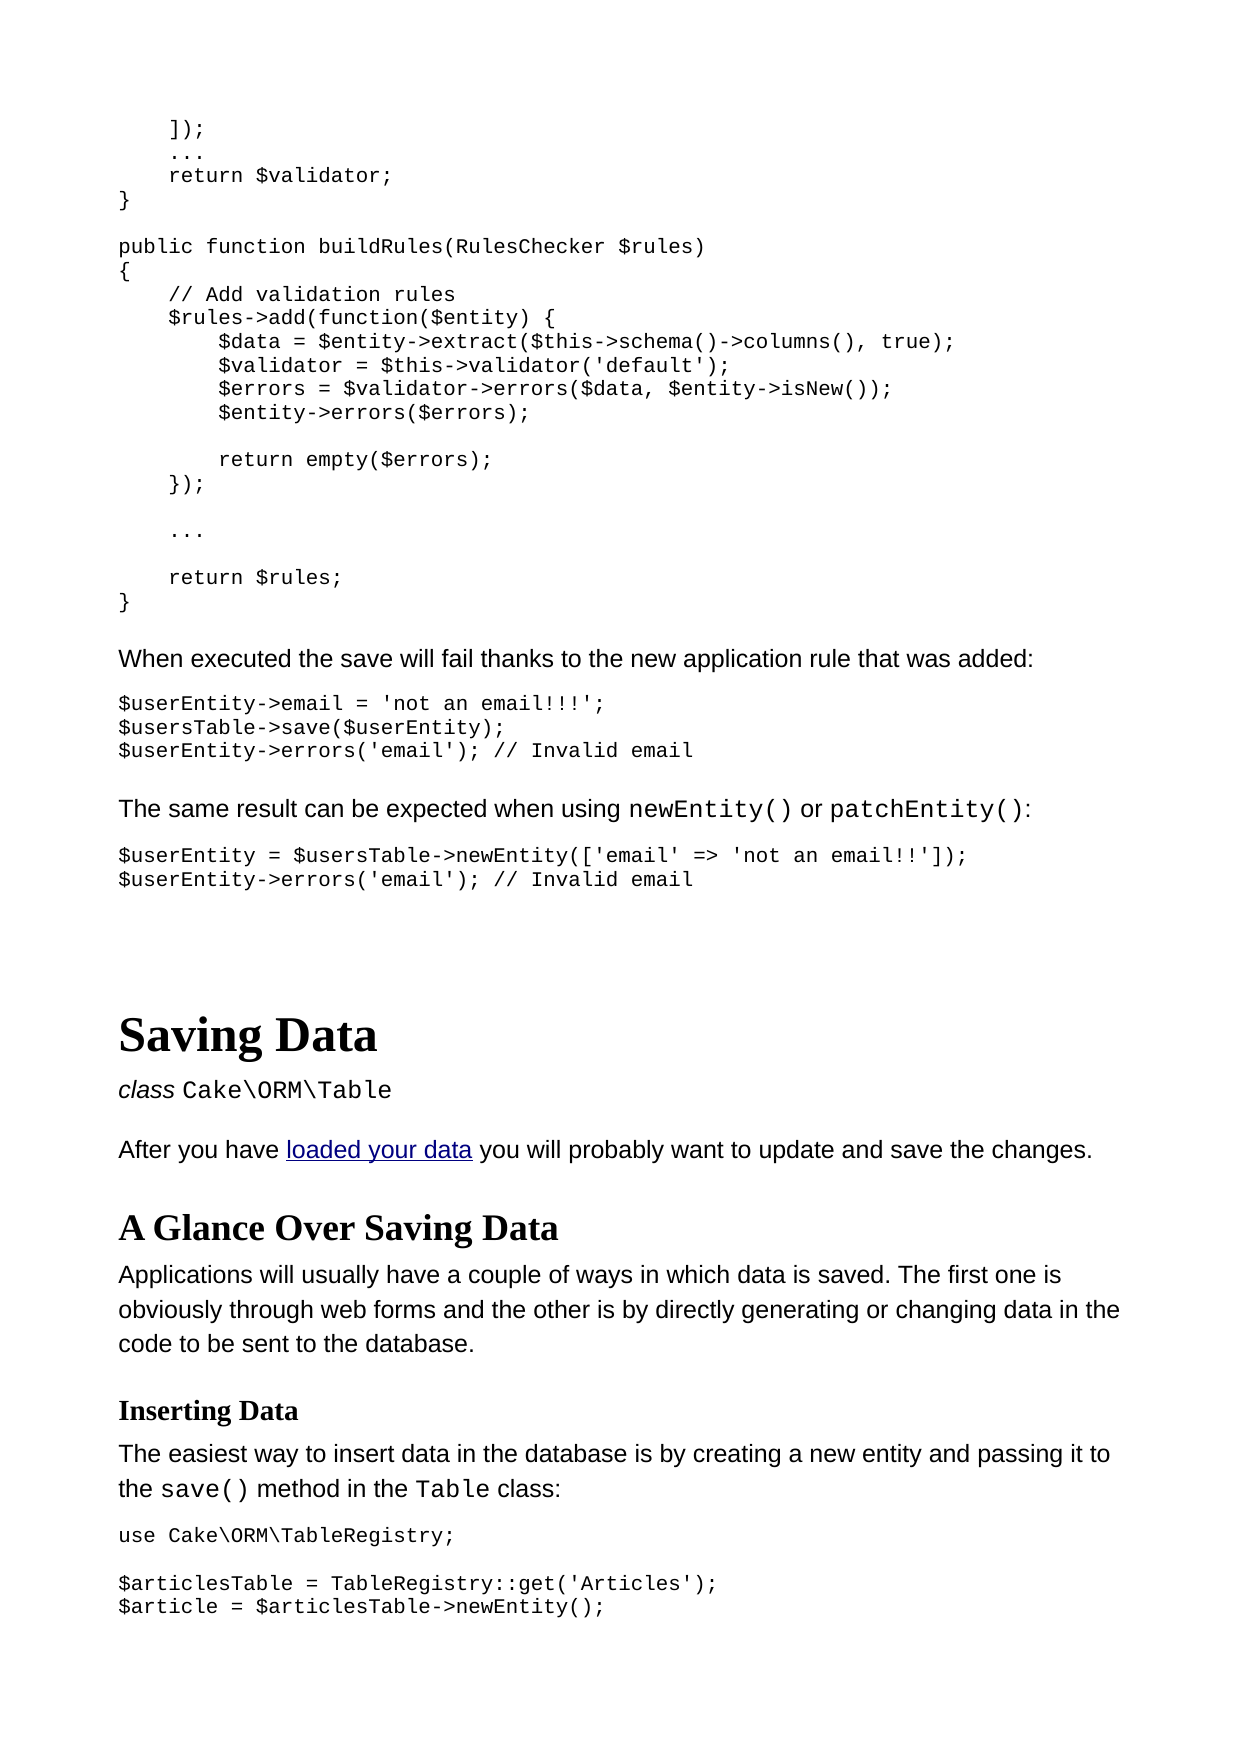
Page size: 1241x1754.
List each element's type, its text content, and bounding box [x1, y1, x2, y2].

text The easiest way to insert data in the database is by creating a new entity and passing it to the save() method in the Table class: [118, 1439, 1122, 1504]
text $data = $entity->extract($this->schema()->columns(), true); [118, 331, 1122, 354]
text // Add validation rules [118, 284, 1122, 307]
subtitle A Glance Over Saving Data [118, 1205, 1122, 1248]
text $entity->errors($errors); [118, 402, 1122, 426]
text } [118, 591, 1122, 615]
text $userEntity->errors('email'); // Invalid email [118, 741, 1122, 764]
text $userEntity->errors('email'); // Invalid email [118, 869, 1122, 893]
text $article = $articlesTable->newEntity(); [118, 1596, 1122, 1620]
subtitle Saving Data [118, 1004, 1122, 1062]
text return empty($errors); [118, 449, 1122, 473]
text return $validator; [118, 165, 1122, 189]
text } [118, 189, 1122, 213]
text return $rules; [118, 567, 1122, 591]
text use Cake\ORM\TableRegistry; [118, 1525, 1122, 1549]
subtitle class Cake\ORM\Table [118, 1074, 1122, 1106]
text }); [118, 473, 1122, 496]
text $userEntity->email = 'not an email!!!'; [118, 693, 1122, 717]
text The same result can be expected when using newEntity() or patchEntity(): [118, 794, 1122, 824]
text ... [118, 142, 1122, 165]
text After you have loaded your data you will probably want to update and save the changes. [118, 1135, 1122, 1164]
text $validator = $this->validator('default'); [118, 354, 1122, 378]
subtitle Inserting Data [118, 1393, 1122, 1427]
text { [118, 260, 1122, 284]
text When executed the save will fail thanks to the new application rule that was added: [118, 644, 1122, 673]
text $usersTable->save($userEntity); [118, 717, 1122, 741]
text $articlesTable = TableRegistry::get('Articles'); [118, 1573, 1122, 1596]
text Applications will usually have a couple of ways in which data is saved. The first one is obviously through web forms and the other is by directly generating or changing data in the code to be sent to the database. [118, 1261, 1122, 1358]
text ... [118, 520, 1122, 544]
text $errors = $validator->errors($data, $entity->isNew()); [118, 378, 1122, 402]
text $rules->add(function($entity) { [118, 307, 1122, 331]
text public function buildRules(RulesChecker $rules) [118, 236, 1122, 260]
text ]); [118, 118, 1122, 142]
text $userEntity = $usersTable->newEntity(['email' => 'not an email!!']); [118, 845, 1122, 869]
